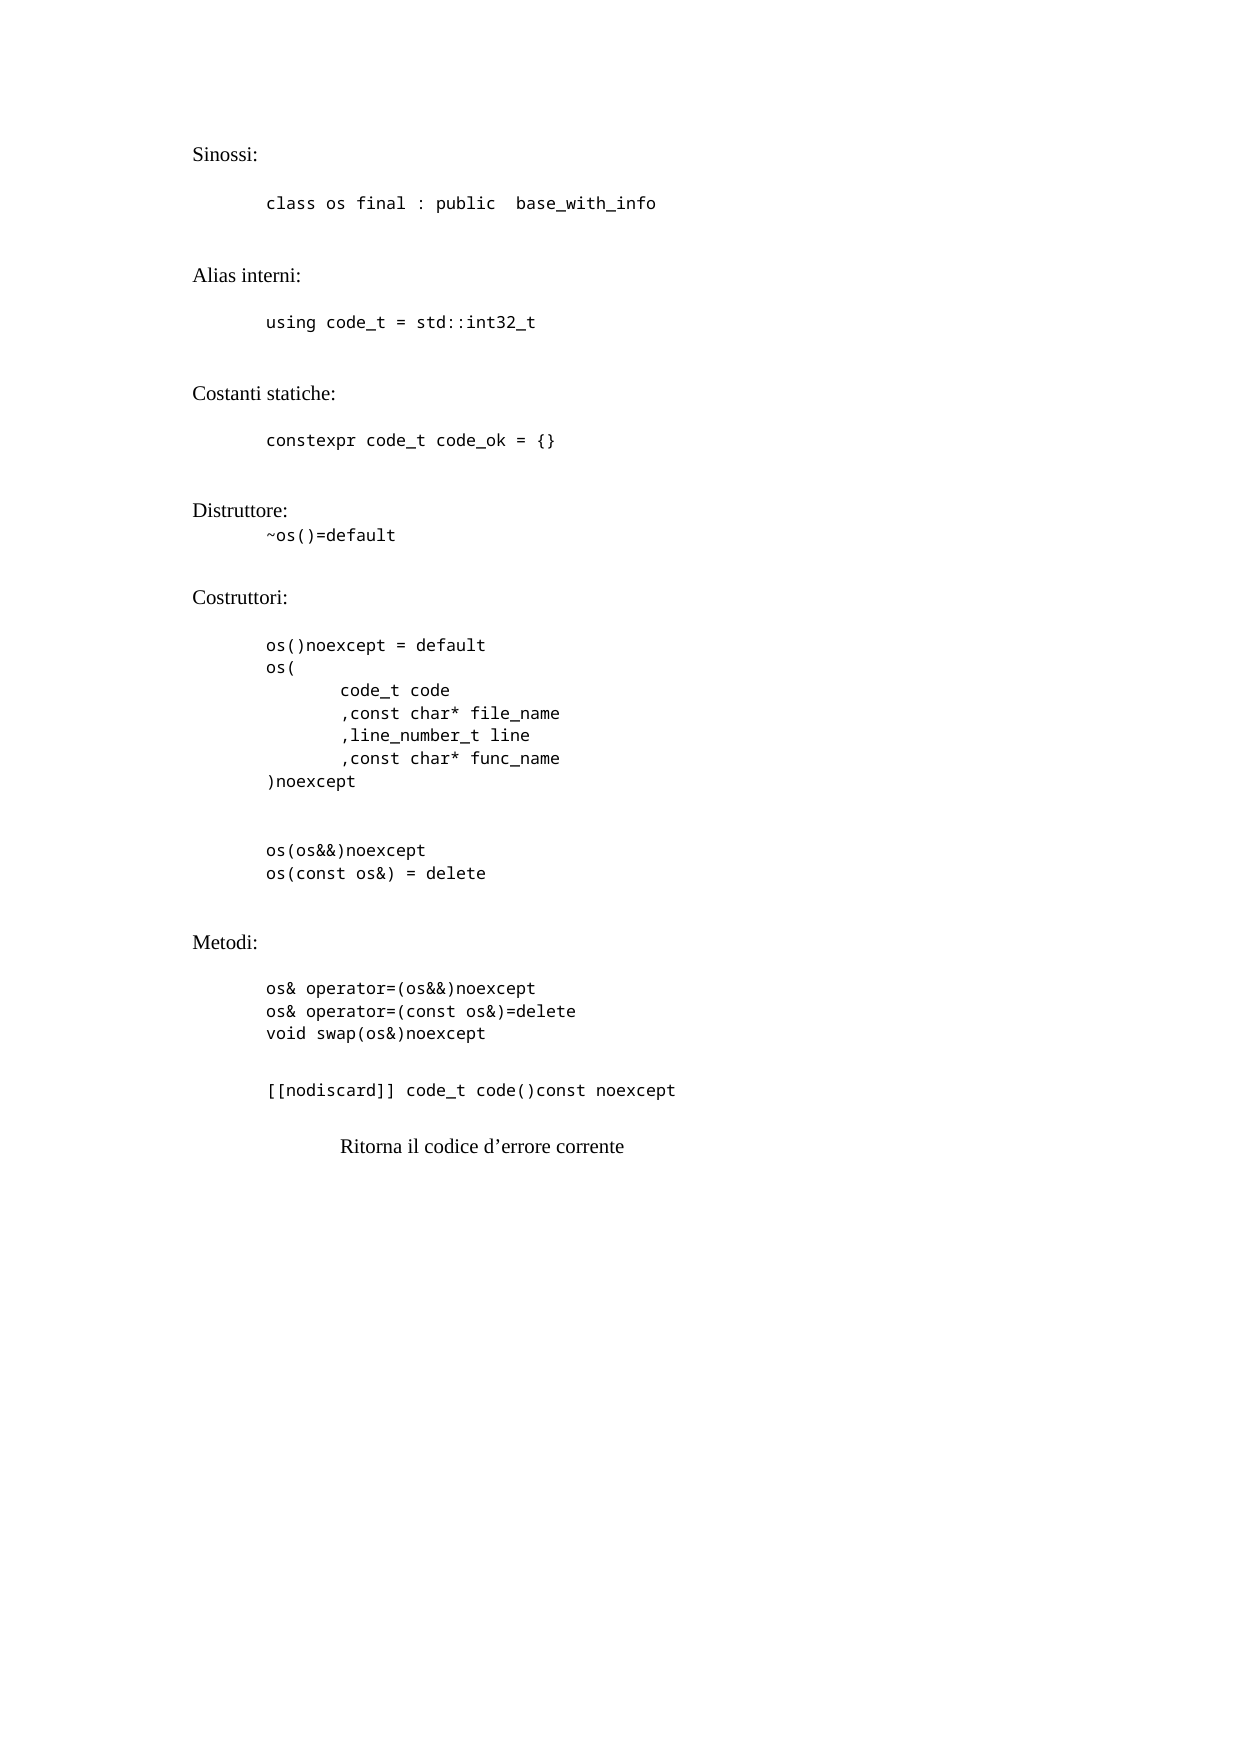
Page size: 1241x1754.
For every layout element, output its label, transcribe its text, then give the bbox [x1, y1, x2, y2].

text Costanti statiche: [118, 380, 1122, 405]
text Costruttori: [118, 585, 1122, 609]
text using code_t = std::int32_t [118, 311, 1122, 334]
text ,line_number_t line [118, 724, 1122, 747]
text ,const char* file_name [118, 701, 1122, 724]
text Distruttore: [118, 498, 1122, 522]
text [[nodiscard]] code_t code()const noexcept [118, 1078, 1122, 1101]
text os& operator=(const os&)=delete [118, 999, 1122, 1022]
text void swap(os&)noexcept [118, 1022, 1122, 1045]
text Alias interni: [118, 263, 1122, 287]
text Sinossi: [118, 142, 1122, 166]
text os( [118, 656, 1122, 679]
text ~os()=default [118, 522, 1122, 547]
text constexpr code_t code_ok = {} [118, 429, 1122, 452]
text Ritorna il codice d’errore corrente [118, 1134, 1122, 1159]
text os()noexcept = default [118, 633, 1122, 656]
text os(const os&) = delete [118, 862, 1122, 884]
text code_t code [118, 679, 1122, 701]
text )noexcept [118, 769, 1122, 792]
text class os final : public base_with_info [118, 190, 1122, 215]
text Metodi: [118, 930, 1122, 954]
text os& operator=(os&&)noexcept [118, 977, 1122, 999]
text os(os&&)noexcept [118, 839, 1122, 862]
text ,const char* func_name [118, 747, 1122, 769]
